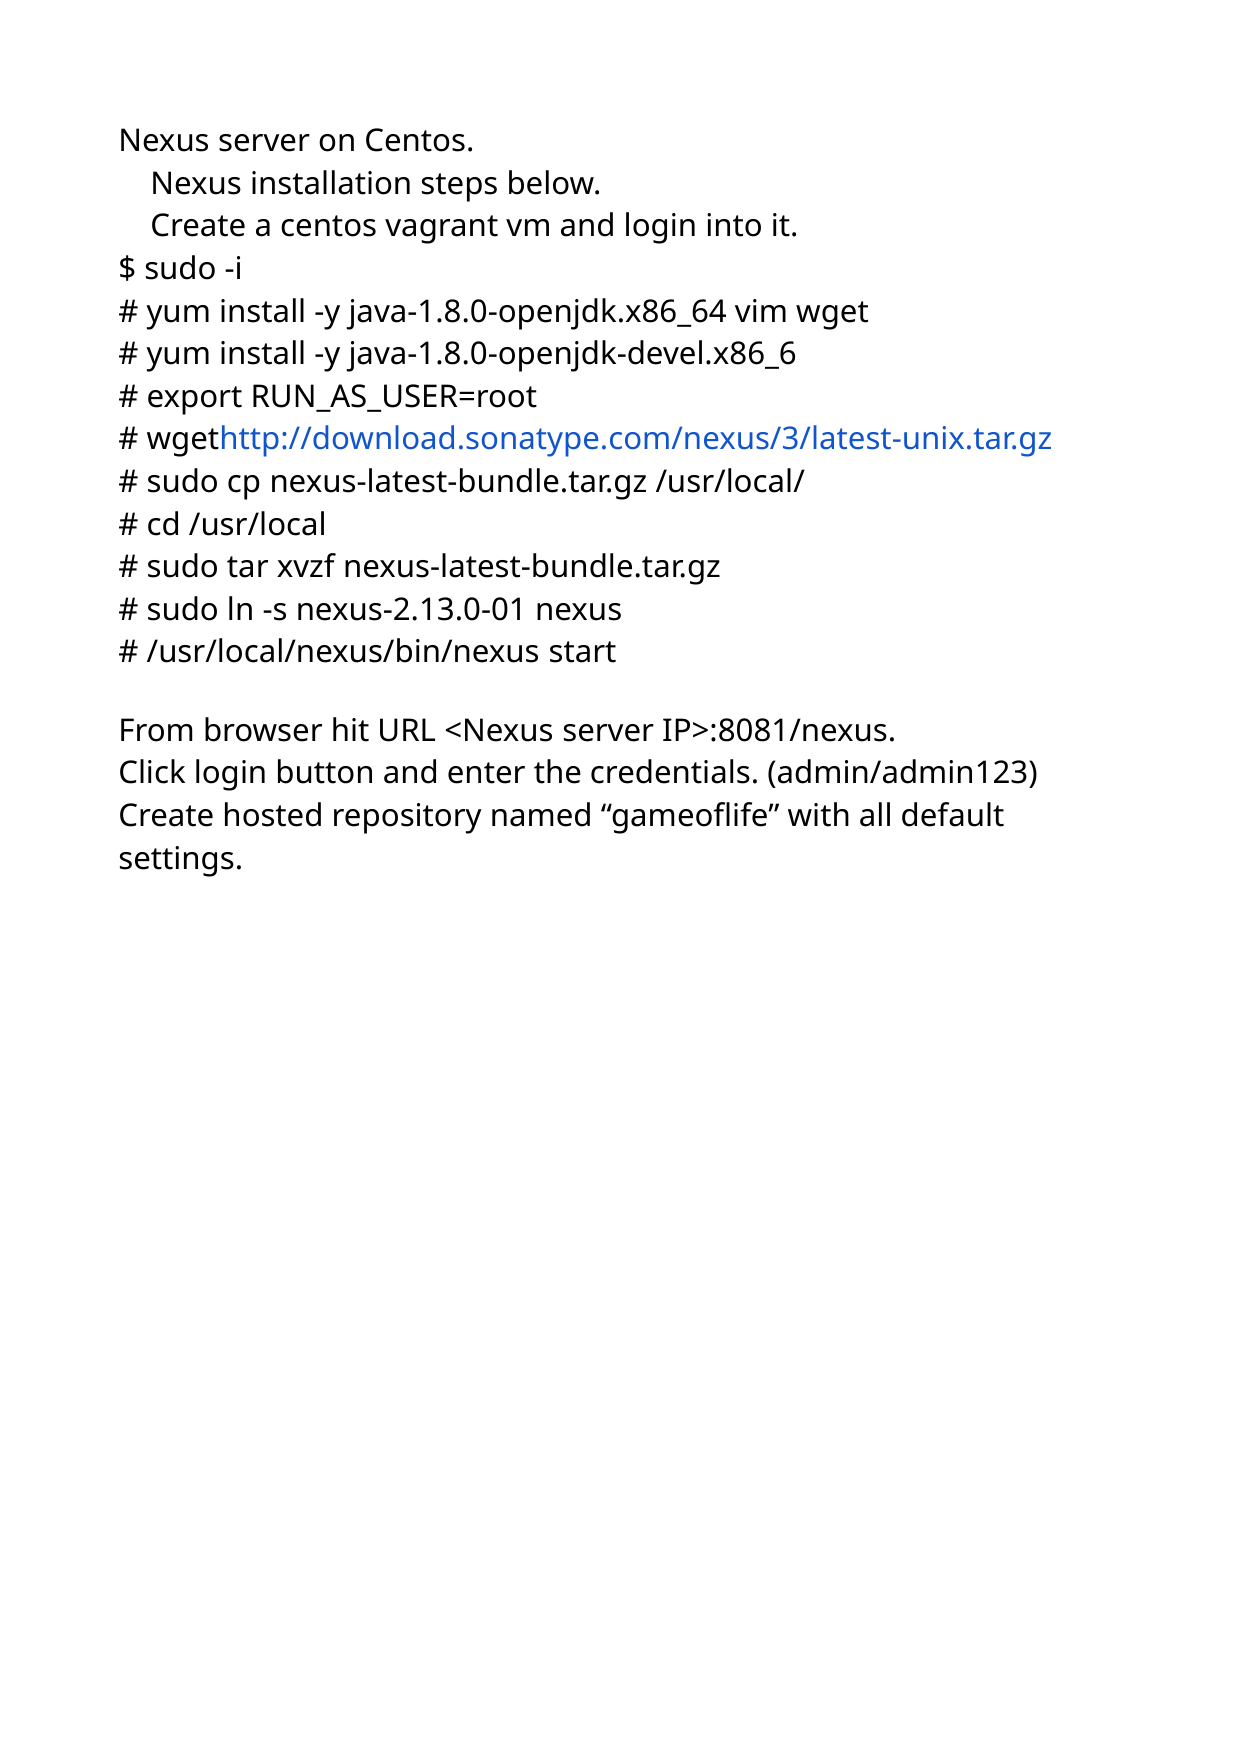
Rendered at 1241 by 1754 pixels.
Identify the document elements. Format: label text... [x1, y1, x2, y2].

text  Nexus installation steps below. [118, 161, 1122, 203]
text # wgethttp://download.sonatype.com/nexus/3/latest-unix.tar.gz [118, 416, 1122, 459]
text # sudo tar xvzf nexus-latest-bundle.tar.gz [118, 544, 1122, 587]
text Nexus server on Centos. [118, 118, 1122, 161]
text  Create a centos vagrant vm and login into it. [118, 203, 1122, 246]
text # yum install -y java-1.8.0-openjdk.x86_64 vim wget [118, 288, 1122, 331]
text # /usr/local/nexus/bin/nexus start​ [118, 629, 1122, 672]
text From browser hit URL <Nexus server IP>:8081/nexus. [118, 708, 1122, 751]
text # sudo ln -s nexus-2.13.0-01 nexus [118, 587, 1122, 629]
text # sudo cp nexus-latest-bundle.tar.gz /usr/local/ [118, 459, 1122, 502]
text $ sudo -i [118, 246, 1122, 288]
text Create hosted repository named “gameoflife” with all default settings.​ [118, 793, 1122, 878]
text # cd /usr/local [118, 502, 1122, 544]
text # yum install -y java-1.8.0-openjdk-devel.x86_6 [118, 331, 1122, 374]
text Click login button and enter the credentials. (admin/admin123) [118, 751, 1122, 793]
text # export RUN_AS_USER=root [118, 374, 1122, 416]
